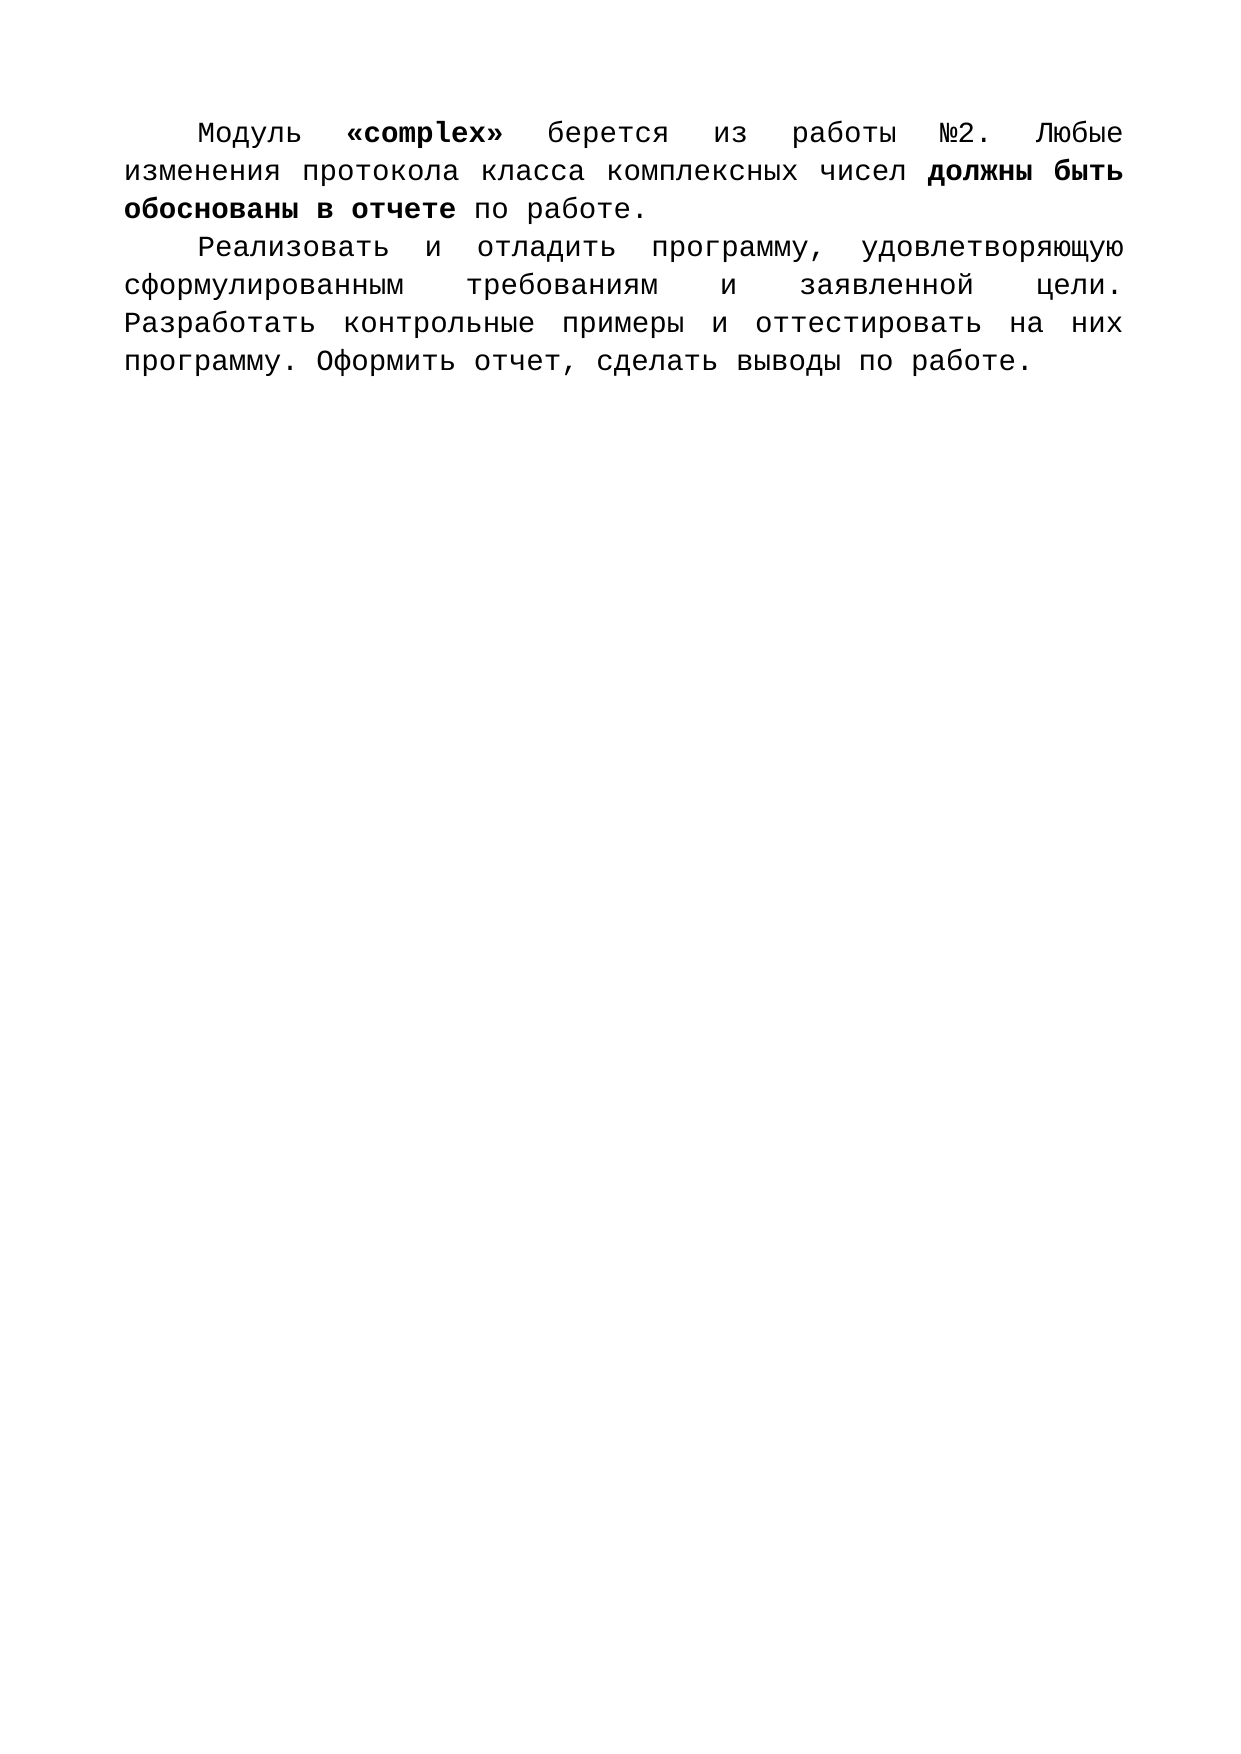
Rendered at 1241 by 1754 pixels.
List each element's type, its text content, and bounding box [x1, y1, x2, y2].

text Реализовать и отладить программу, удовлетворяющую сформулированным требованиям и заявленной цели. Разработать контрольные примеры и оттестировать на них программу. Оформить отчет, сделать выводы по работе. [123, 232, 1123, 379]
text Модуль «complex» берется из работы №2. Любые изменения протокола класса комплексных чисел должны быть обоснованы в отчете по работе. [123, 118, 1123, 227]
